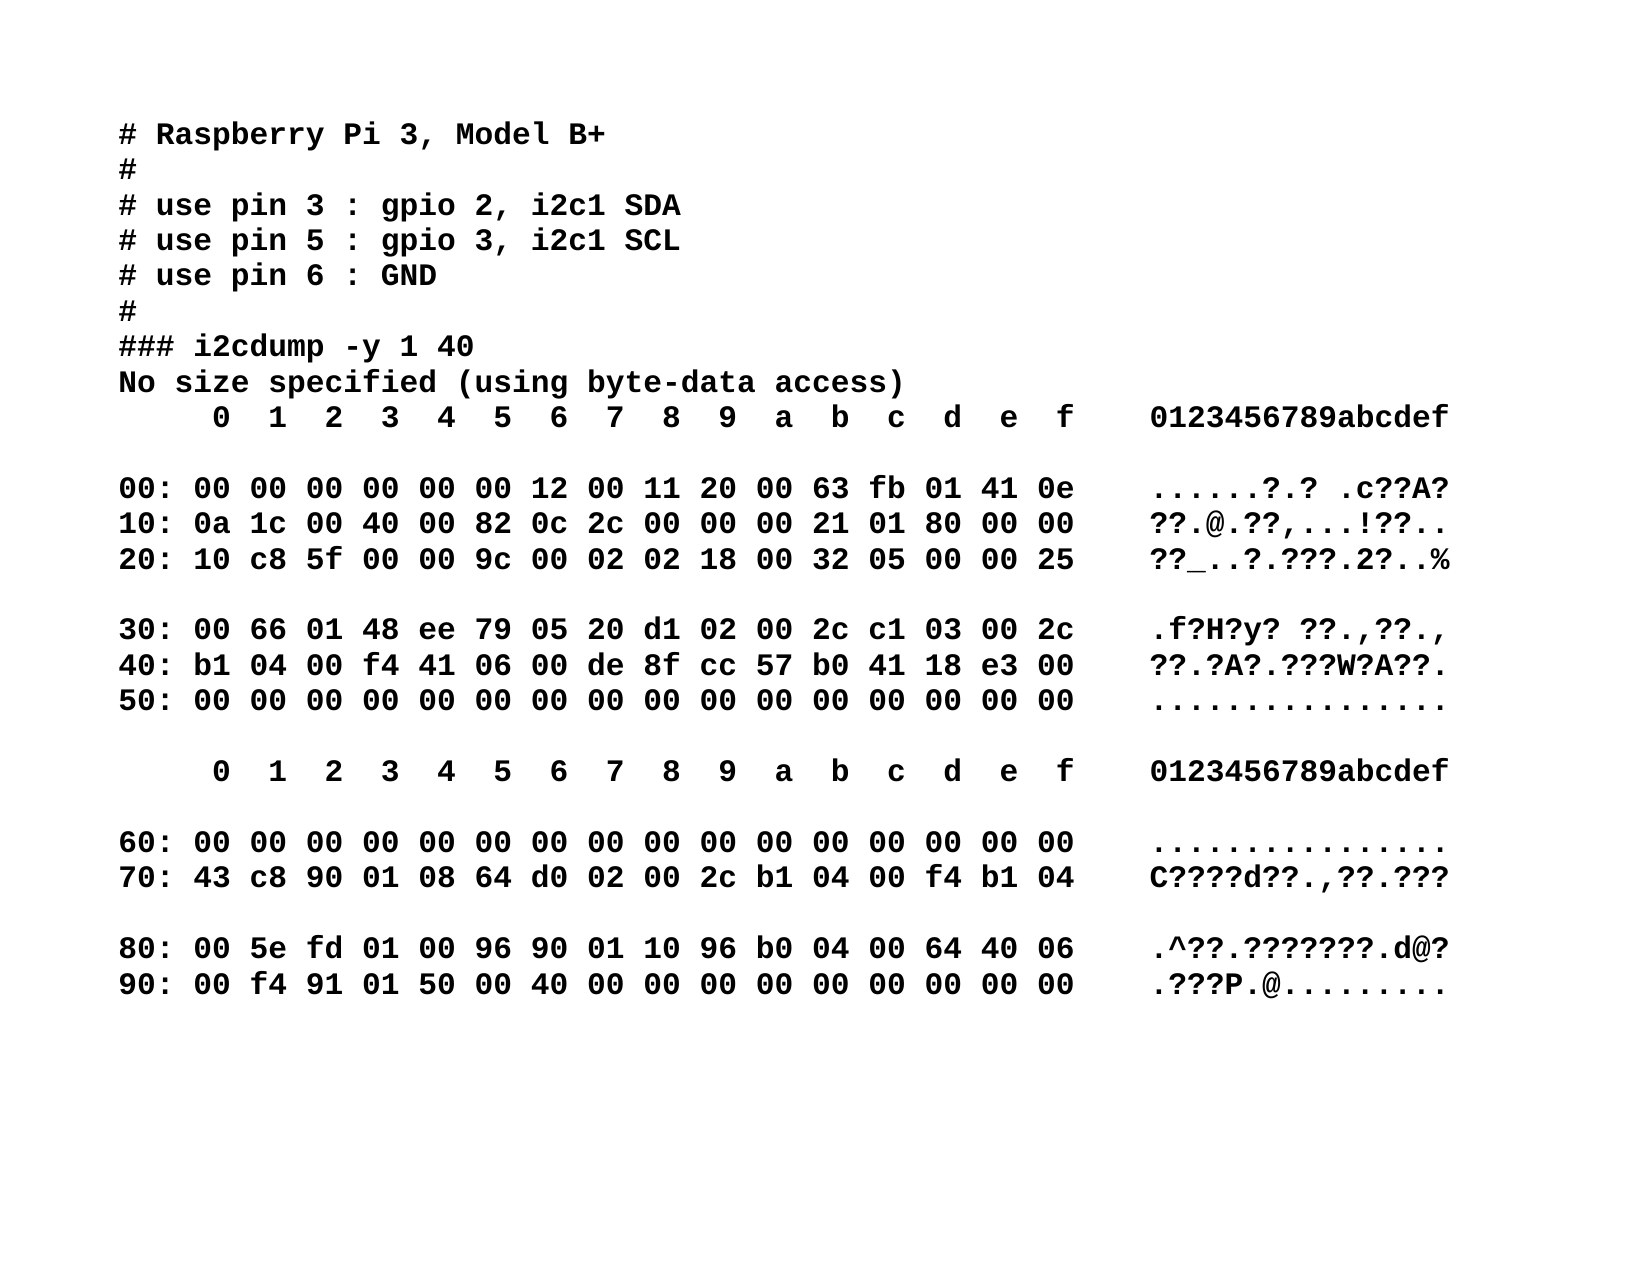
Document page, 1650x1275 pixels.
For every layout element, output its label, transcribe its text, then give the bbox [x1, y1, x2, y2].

text # use pin 5 : gpio 3, i2c1 SCL [118, 224, 1532, 260]
text # use pin 6 : GND [118, 260, 1532, 295]
text 80: 00 5e fd 01 00 96 90 01 10 96 b0 04 00 64 40 06 .^??.???????.d@? [118, 933, 1532, 968]
text 10: 0a 1c 00 40 00 82 0c 2c 00 00 00 21 01 80 00 00 ??.@.??,...!??.. [118, 508, 1532, 543]
text # use pin 3 : gpio 2, i2c1 SDA [118, 189, 1532, 224]
text # Raspberry Pi 3, Model B+ [118, 118, 1532, 153]
text 00: 00 00 00 00 00 00 12 00 11 20 00 63 fb 01 41 0e ......?.? .c??A? [118, 472, 1532, 508]
text 30: 00 66 01 48 ee 79 05 20 d1 02 00 2c c1 03 00 2c .f?H?y? ??.,??., [118, 614, 1532, 649]
text 60: 00 00 00 00 00 00 00 00 00 00 00 00 00 00 00 00 ................ [118, 826, 1532, 862]
text # [118, 295, 1532, 331]
text 70: 43 c8 90 01 08 64 d0 02 00 2c b1 04 00 f4 b1 04 C????d??.,??.??? [118, 862, 1532, 897]
text 0 1 2 3 4 5 6 7 8 9 a b c d e f 0123456789abcdef [118, 756, 1532, 791]
text 90: 00 f4 91 01 50 00 40 00 00 00 00 00 00 00 00 00 .???P.@......... [118, 968, 1532, 1003]
text 0 1 2 3 4 5 6 7 8 9 a b c d e f 0123456789abcdef [118, 401, 1532, 437]
text # [118, 153, 1532, 189]
text 20: 10 c8 5f 00 00 9c 00 02 02 18 00 32 05 00 00 25 ??_..?.???.2?..% [118, 543, 1532, 578]
text ### i2cdump -y 1 40 [118, 331, 1532, 366]
text 50: 00 00 00 00 00 00 00 00 00 00 00 00 00 00 00 00 ................ [118, 685, 1532, 720]
text 40: b1 04 00 f4 41 06 00 de 8f cc 57 b0 41 18 e3 00 ??.?A?.???W?A??. [118, 649, 1532, 685]
text No size specified (using byte-data access) [118, 366, 1532, 401]
